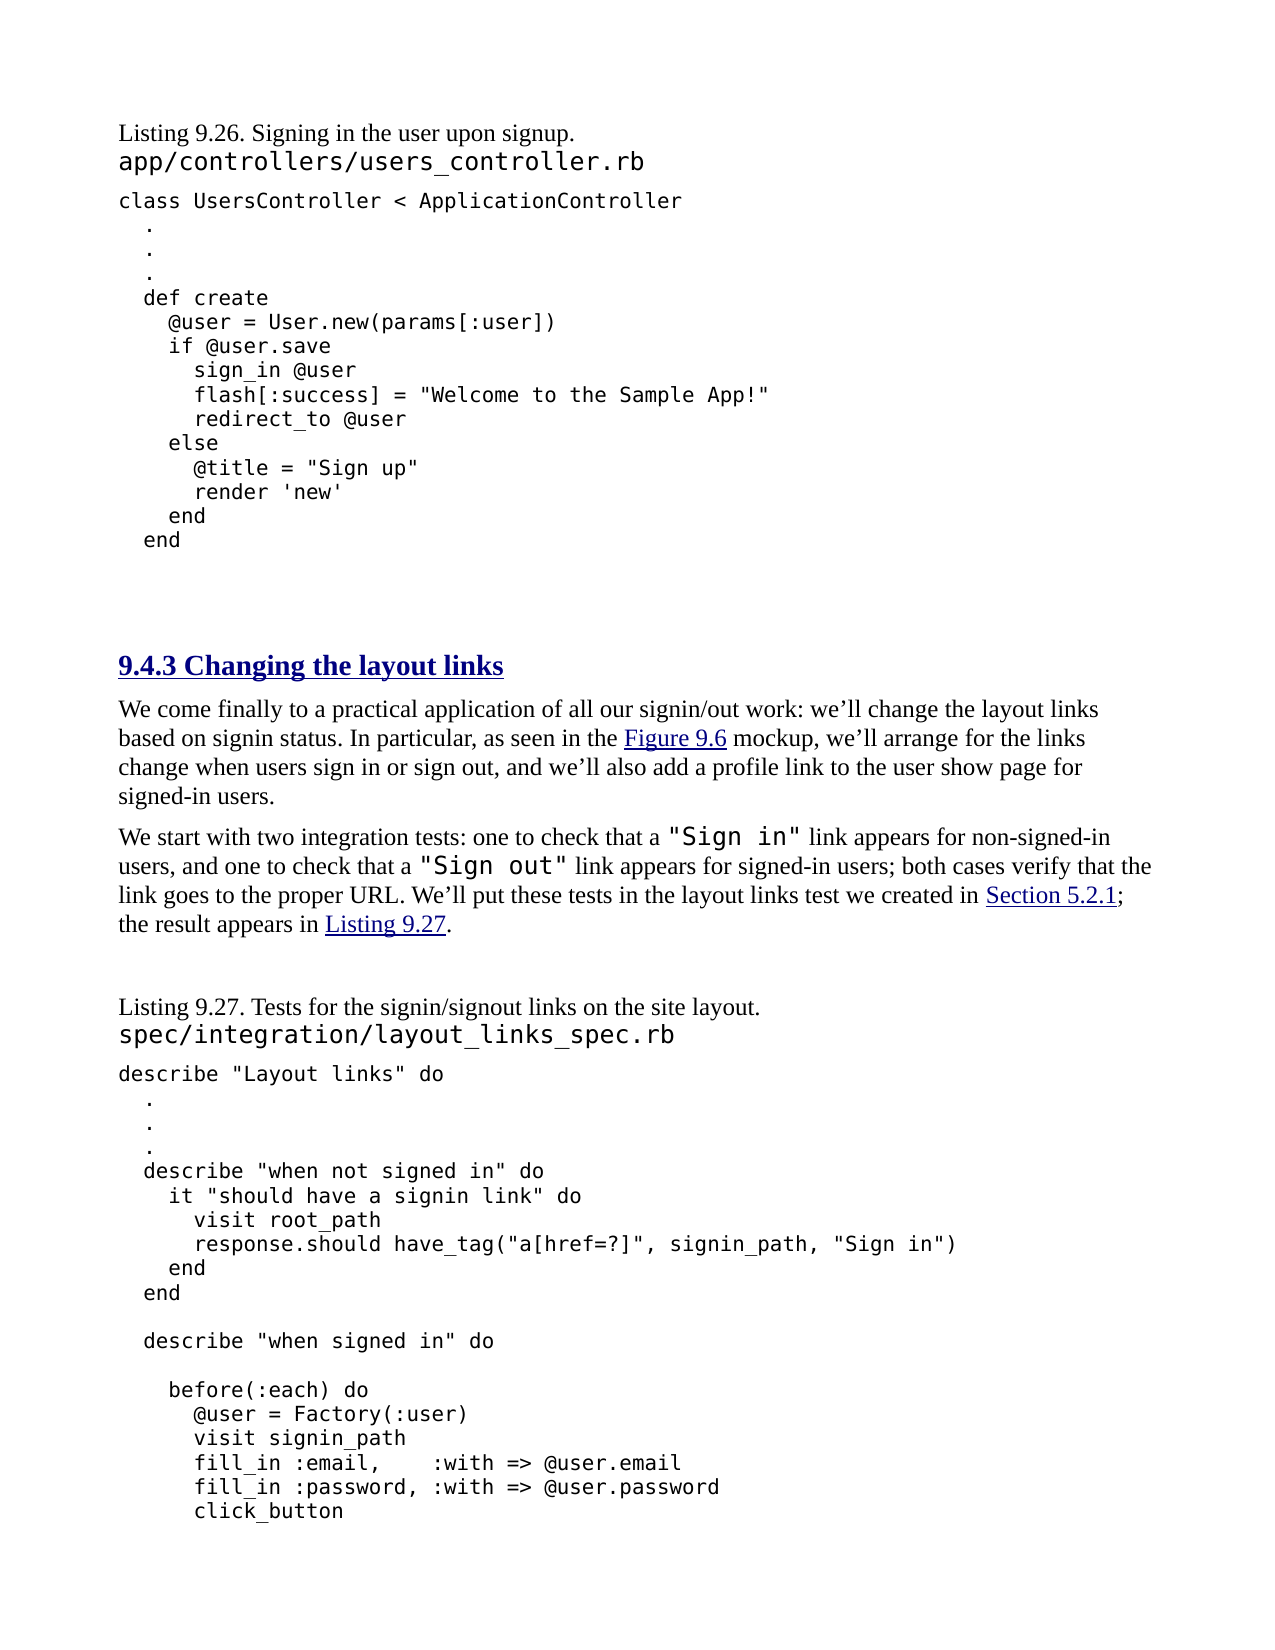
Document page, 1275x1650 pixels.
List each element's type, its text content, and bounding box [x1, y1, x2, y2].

text describe "when signed in" do [118, 1329, 1157, 1353]
text end [118, 504, 1157, 528]
text render 'new' [118, 480, 1157, 504]
text Listing 9.27. Tests for the signin/signout links on the site layout. spec/integration/layout_links_spec.rb [118, 992, 1157, 1050]
text . [118, 213, 1157, 237]
text end [118, 1256, 1157, 1281]
text . [118, 237, 1157, 261]
text describe "Layout links" do [118, 1062, 1157, 1087]
text We start with two integration tests: one to check that a "Sign in" link appears for non-signed-in users, and one to check that a "Sign out" link appears for signed-in users; both cases verify that the link goes to the proper URL. We’ll put these tests in the layout links test we created in Section 5.2.1; the result appears in Listing 9.27. [118, 822, 1157, 938]
text redirect_to @user [118, 407, 1157, 431]
text visit signin_path [118, 1426, 1157, 1451]
text response.should have_tag("a[href=?]", signin_path, "Sign in") [118, 1232, 1157, 1256]
text We come finally to a practical application of all our signin/out work: we’ll change the layout links based on signin status. In particular, as seen in the Figure 9.6 mockup, we’ll arrange for the links change when users sign in or sign out, and we’ll also add a profile link to the user show page for signed-in users. [118, 694, 1157, 809]
text def create [118, 286, 1157, 310]
text else [118, 431, 1157, 456]
text . [118, 1135, 1157, 1159]
text sign_in @user [118, 358, 1157, 383]
text describe "when not signed in" do [118, 1159, 1157, 1184]
text fill_in :email, :with => @user.email [118, 1451, 1157, 1475]
text @user = User.new(params[:user]) [118, 310, 1157, 334]
text . [118, 1087, 1157, 1111]
text . [118, 1111, 1157, 1135]
text flash[:success] = "Welcome to the Sample App!" [118, 383, 1157, 407]
text class UsersController < ApplicationController [118, 189, 1157, 213]
text @user = Factory(:user) [118, 1402, 1157, 1426]
text visit root_path [118, 1208, 1157, 1232]
text fill_in :password, :with => @user.password [118, 1475, 1157, 1499]
text Listing 9.26. Signing in the user upon signup. app/controllers/users_controller.rb [118, 118, 1157, 176]
text click_button [118, 1499, 1157, 1523]
text if @user.save [118, 334, 1157, 358]
text it "should have a signin link" do [118, 1184, 1157, 1208]
subtitle 9.4.3 Changing the layout links [118, 648, 1157, 682]
text end [118, 528, 1157, 553]
text @title = "Sign up" [118, 456, 1157, 480]
text end [118, 1281, 1157, 1305]
text . [118, 261, 1157, 286]
text before(:each) do [118, 1378, 1157, 1402]
